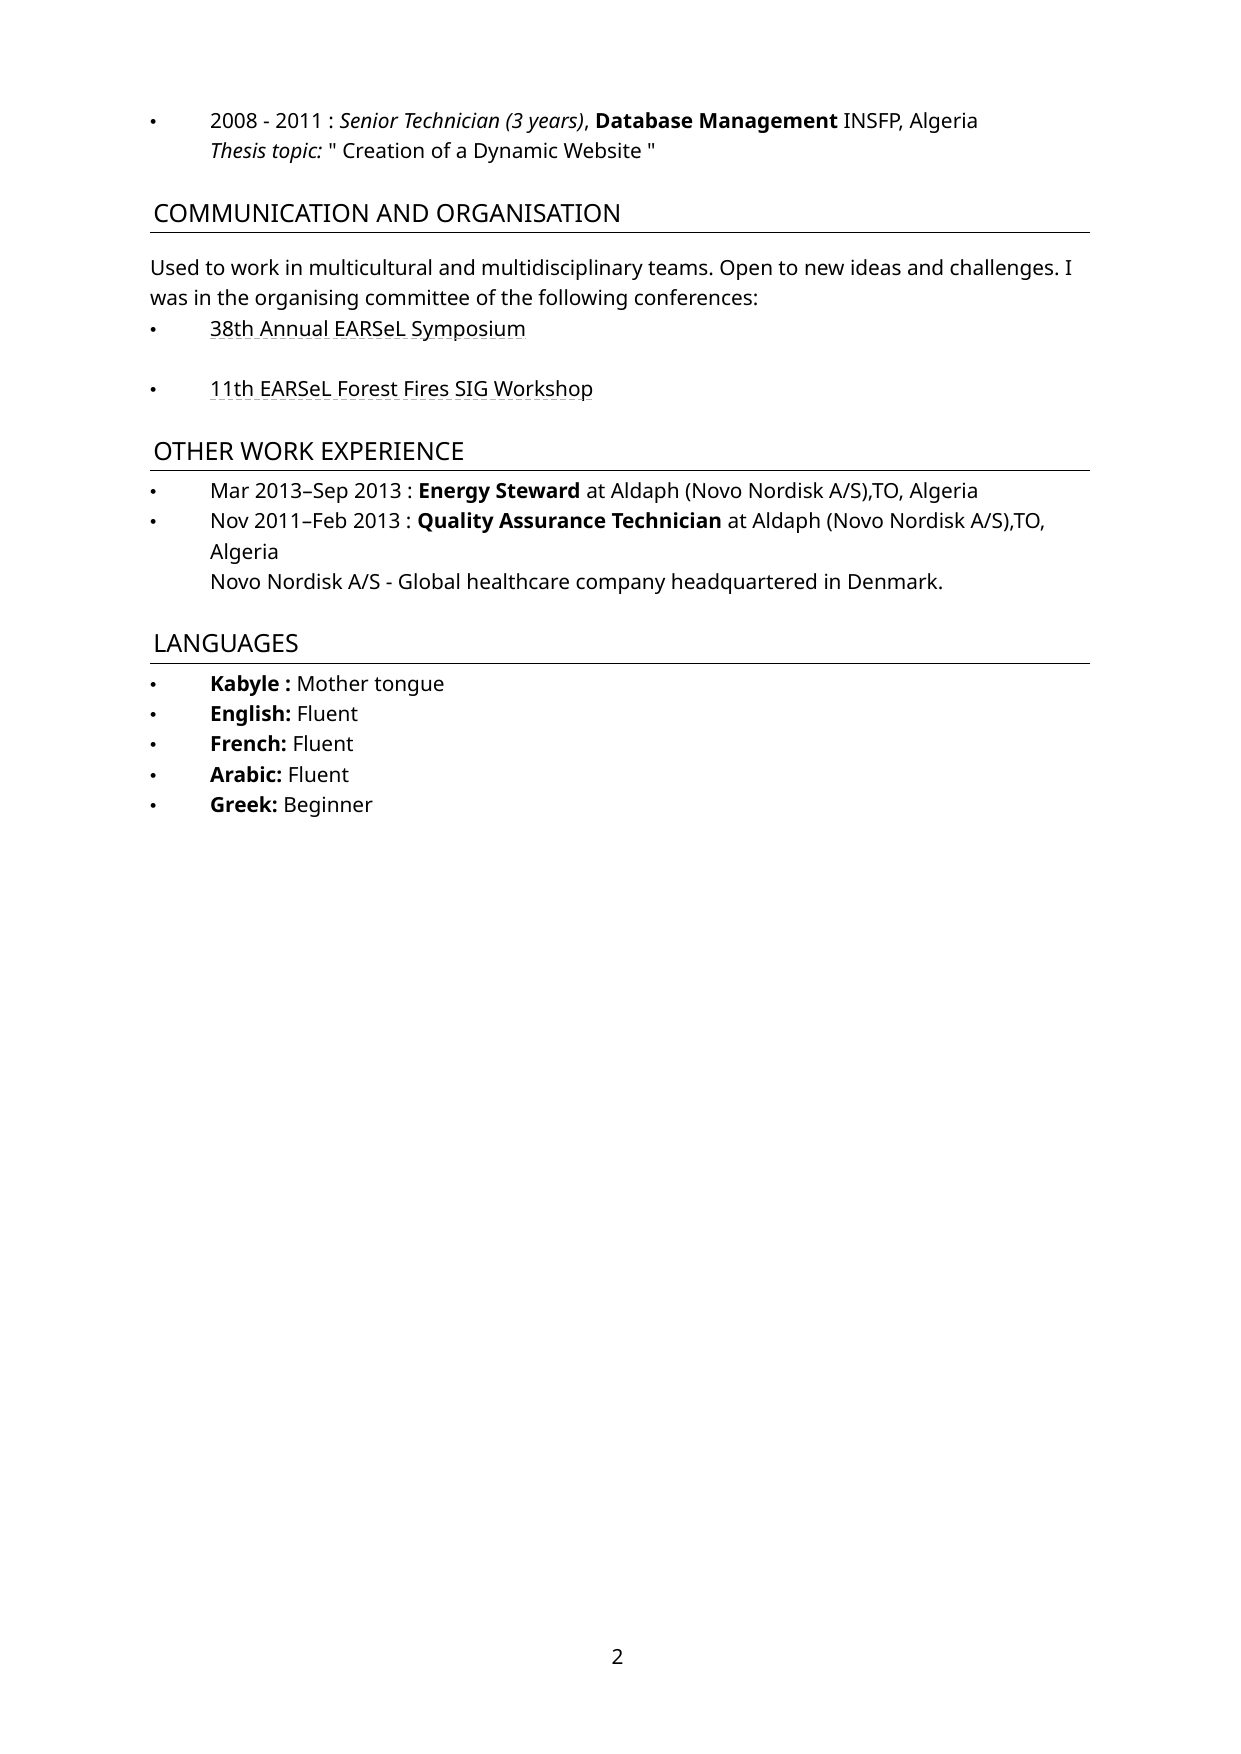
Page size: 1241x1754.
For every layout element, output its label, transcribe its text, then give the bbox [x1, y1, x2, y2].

list 38th Annual EARSeL Symposium [150, 314, 1090, 372]
list Kabyle : Mother tongue [150, 669, 1090, 697]
list Mar 2013–Sep 2013 : Energy Steward at Aldaph (Novo Nordisk A/S),TO, Algeria [150, 476, 1090, 504]
list 11th EARSeL Forest Fires SIG Workshop [150, 374, 1090, 403]
list Arabic: Fluent [150, 760, 1090, 788]
subtitle Languages [150, 623, 1090, 663]
list Greek: Beginner [150, 790, 1090, 819]
text Used to work in multicultural and multidisciplinary teams. Open to new ideas and challenges. I was in the organising committee of the following conferences: [150, 253, 1090, 312]
list English: Fluent [150, 699, 1090, 727]
subtitle Other Work Experience [150, 430, 1090, 470]
list French: Fluent [150, 729, 1090, 758]
list 2008 - 2011 : Senior Technician (3 years), Database Management INSFP, Algeria Thesis topic: " Creation of a Dynamic Website " [150, 106, 1090, 165]
subtitle Communication and Organisation [150, 192, 1090, 232]
list Nov 2011–Feb 2013 : Quality Assurance Technician at Aldaph (Novo Nordisk A/S),TO, Algeria Novo Nordisk A/S - Global healthcare company headquartered in Denmark. [150, 506, 1090, 596]
